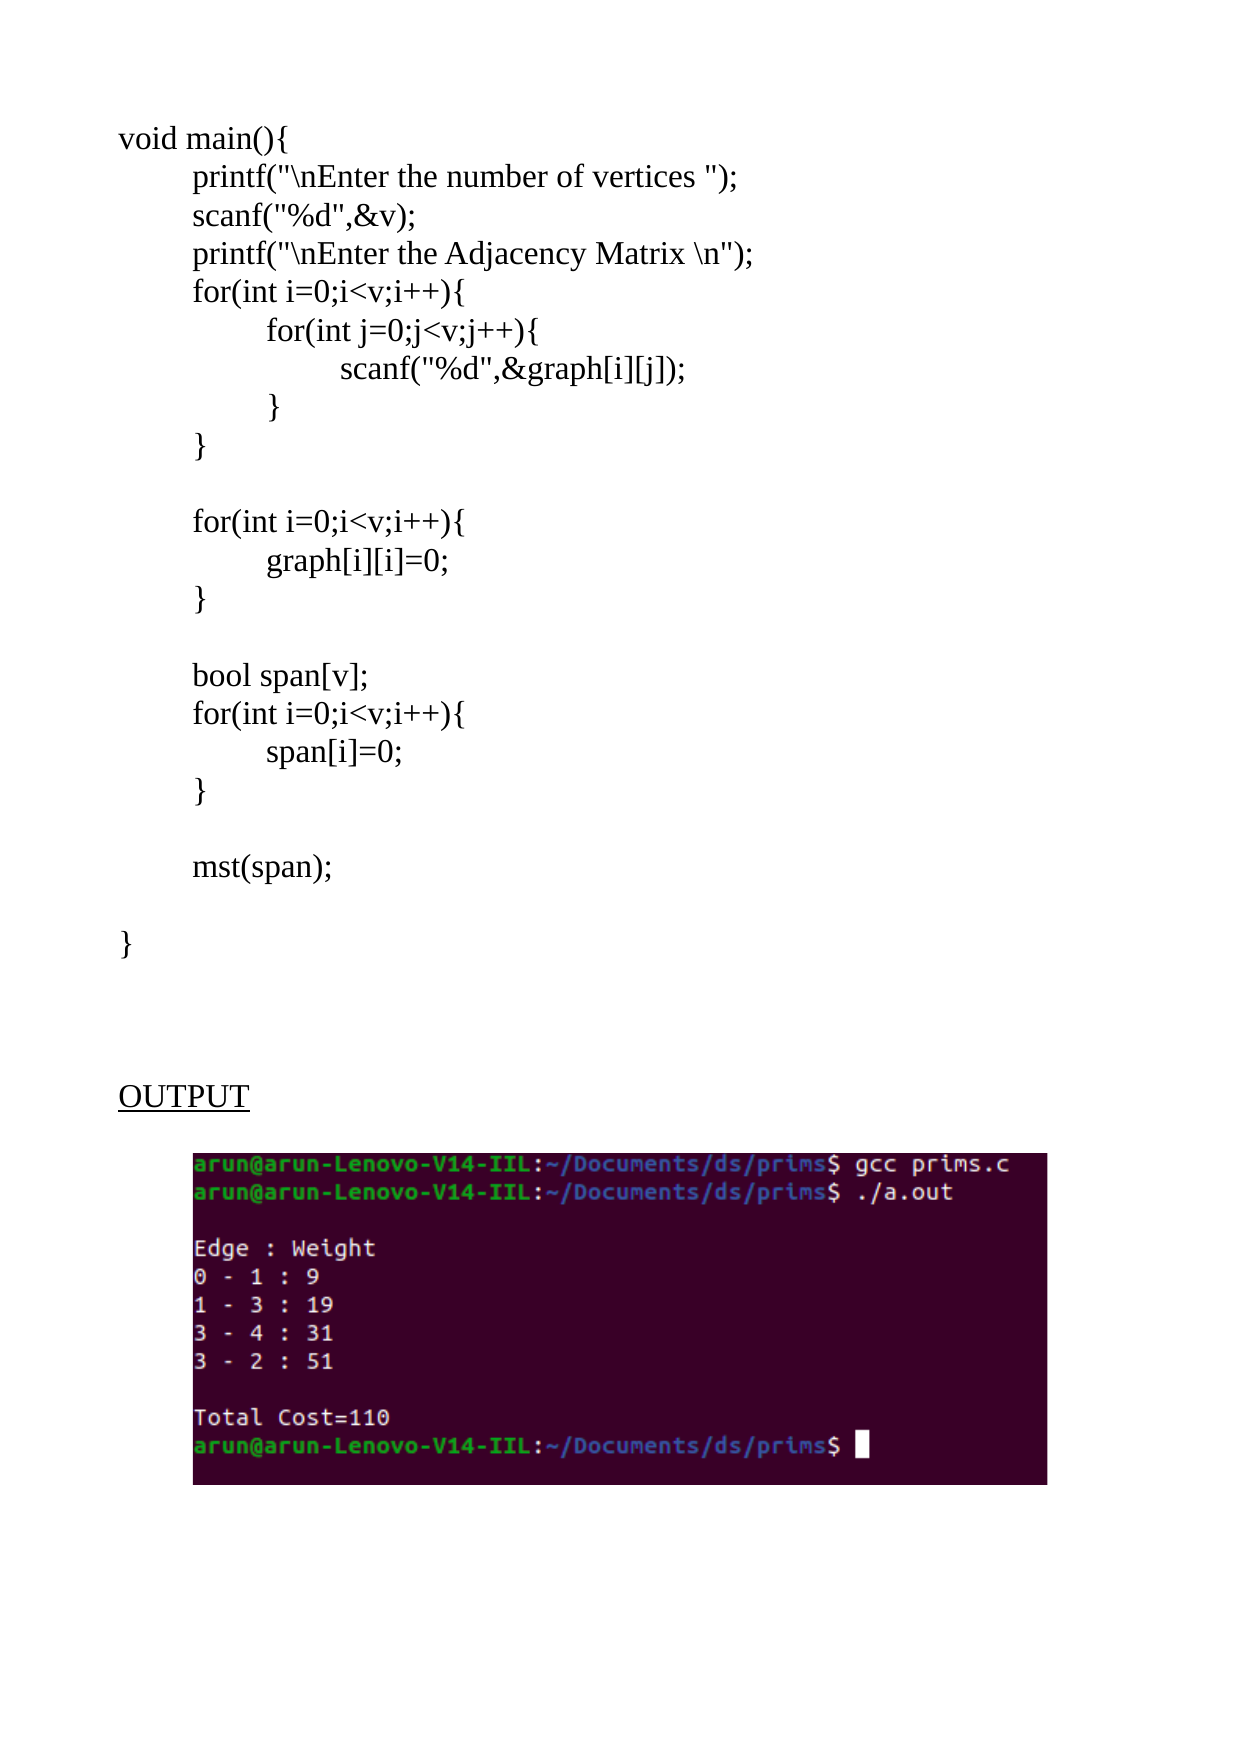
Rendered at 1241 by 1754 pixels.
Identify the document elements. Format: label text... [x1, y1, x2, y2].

text } [118, 923, 1122, 961]
text for(int i=0;i<v;i++){ [118, 693, 1122, 731]
text scanf("%d",&v); [118, 195, 1122, 233]
picture [192, 1153, 1048, 1485]
text printf("\nEnter the Adjacency Matrix \n"); [118, 233, 1122, 271]
text printf("\nEnter the number of vertices "); [118, 156, 1122, 195]
text bool span[v]; [118, 655, 1122, 693]
text void main(){ [118, 118, 1122, 156]
text span[i]=0; [118, 731, 1122, 770]
text OUTPUT [118, 1076, 1122, 1115]
text } [118, 386, 1122, 425]
text mst(span); [118, 846, 1122, 885]
text for(int i=0;i<v;i++){ [118, 271, 1122, 310]
text } [118, 578, 1122, 616]
text graph[i][i]=0; [118, 540, 1122, 578]
text for(int j=0;j<v;j++){ [118, 310, 1122, 348]
text } [118, 770, 1122, 808]
text scanf("%d",&graph[i][j]); [118, 348, 1122, 386]
text for(int i=0;i<v;i++){ [118, 501, 1122, 540]
text } [118, 425, 1122, 463]
